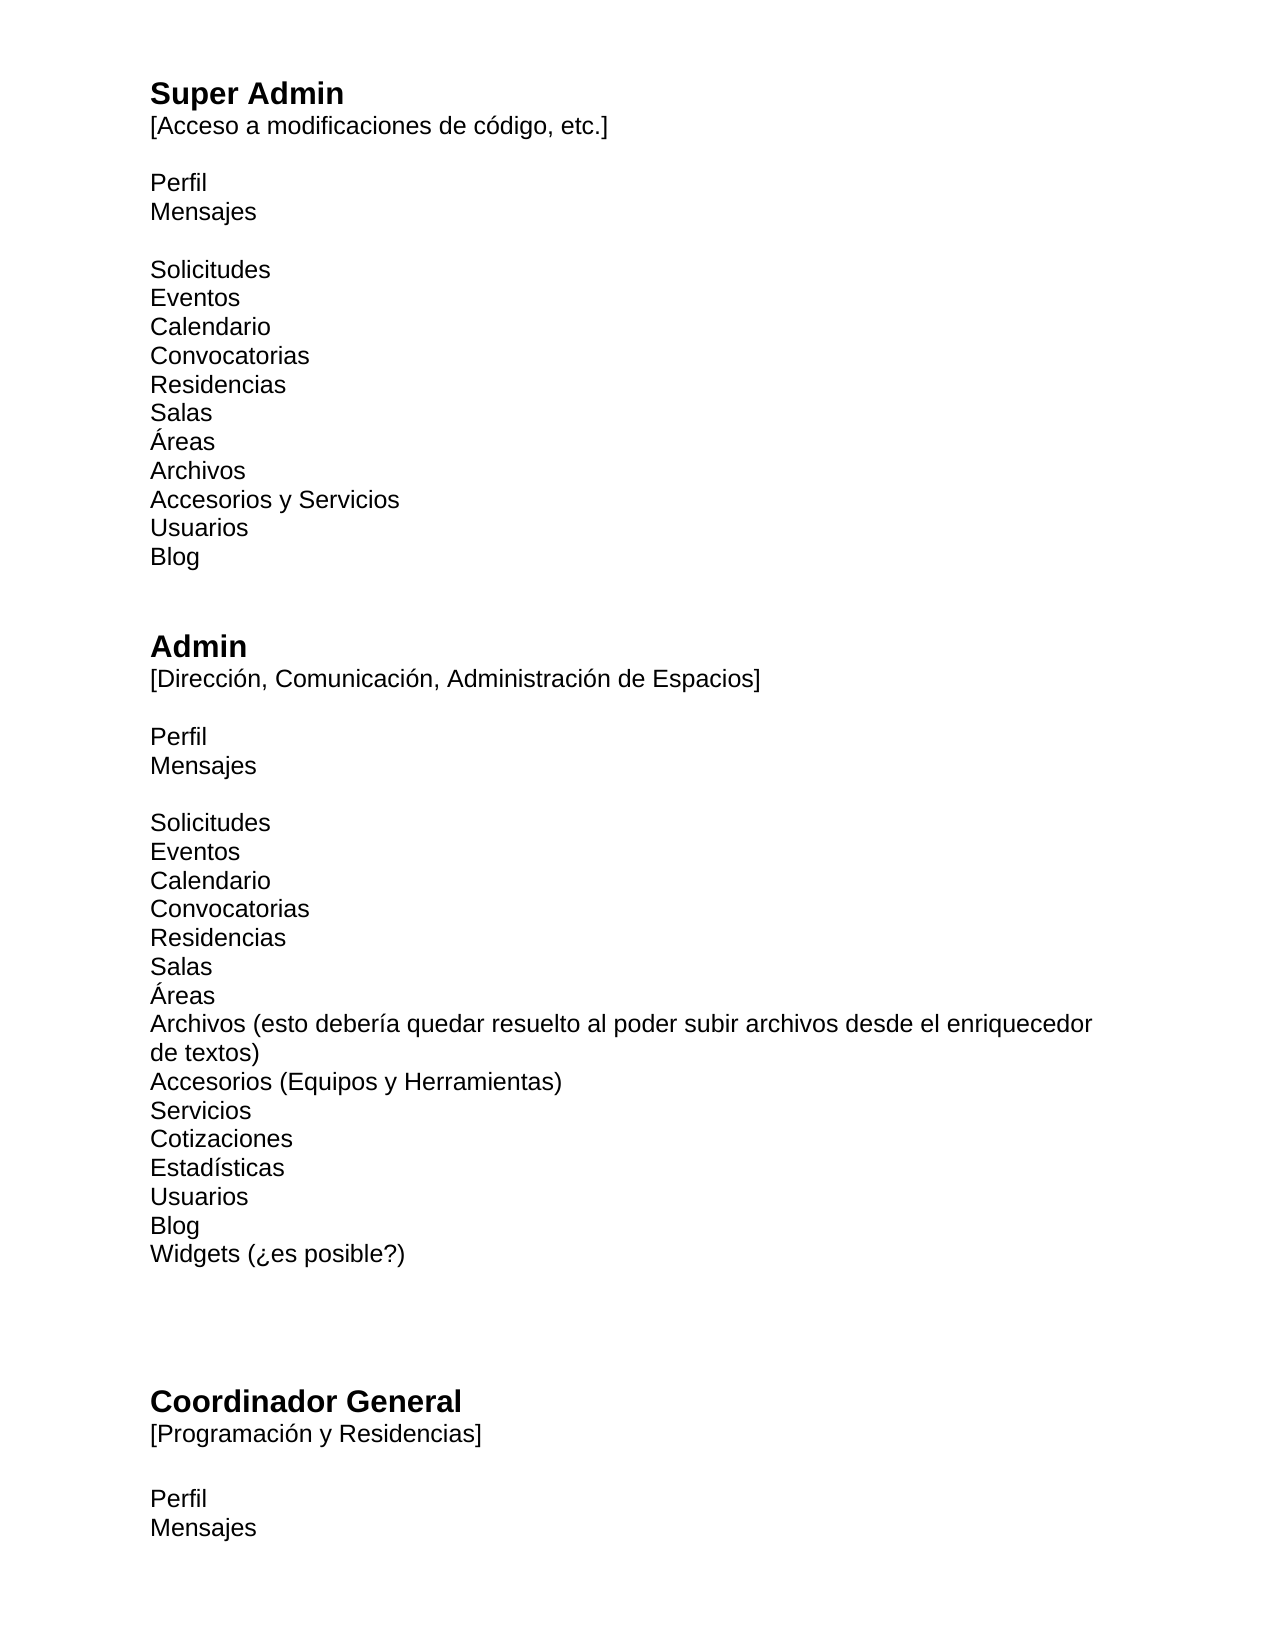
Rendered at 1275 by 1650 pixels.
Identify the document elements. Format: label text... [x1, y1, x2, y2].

text Salas [150, 398, 1125, 427]
text Cotizaciones [150, 1124, 1125, 1153]
text Áreas [150, 981, 1125, 1009]
text Eventos [150, 837, 1125, 866]
text Estadísticas [150, 1153, 1125, 1182]
text Blog [150, 542, 1125, 571]
text Accesorios (Equipos y Herramientas) [150, 1067, 1125, 1096]
text Eventos [150, 283, 1125, 312]
text Archivos [150, 456, 1125, 485]
text Convocatorias [150, 894, 1125, 923]
text Residencias [150, 370, 1125, 398]
text Áreas [150, 427, 1125, 456]
text Usuarios [150, 1182, 1125, 1211]
text Widgets (¿es posible?) [150, 1239, 1125, 1268]
text Super Admin [150, 75, 1125, 111]
text Residencias [150, 923, 1125, 952]
text Convocatorias [150, 341, 1125, 370]
text Calendario [150, 866, 1125, 894]
text Solicitudes [150, 255, 1125, 283]
text Servicios [150, 1096, 1125, 1124]
text [Programación y Residencias] [150, 1419, 1125, 1448]
text Archivos (esto debería quedar resuelto al poder subir archivos desde el enriquecedor de textos) [150, 1009, 1125, 1067]
text Admin [150, 628, 1125, 664]
text Usuarios [150, 513, 1125, 542]
text [Dirección, Comunicación, Administración de Espacios] [150, 664, 1125, 693]
text Blog [150, 1211, 1125, 1239]
text Coordinador General [150, 1383, 1125, 1419]
text Mensajes [150, 751, 1125, 779]
text Mensajes [150, 1512, 1125, 1541]
text Perfil [150, 168, 1125, 197]
text Solicitudes [150, 808, 1125, 837]
text Perfil [150, 1484, 1125, 1512]
text Calendario [150, 312, 1125, 341]
text [Acceso a modificaciones de código, etc.] [150, 111, 1125, 140]
text Perfil [150, 722, 1125, 751]
text Mensajes [150, 197, 1125, 226]
text Salas [150, 952, 1125, 981]
text Accesorios y Servicios [150, 485, 1125, 513]
